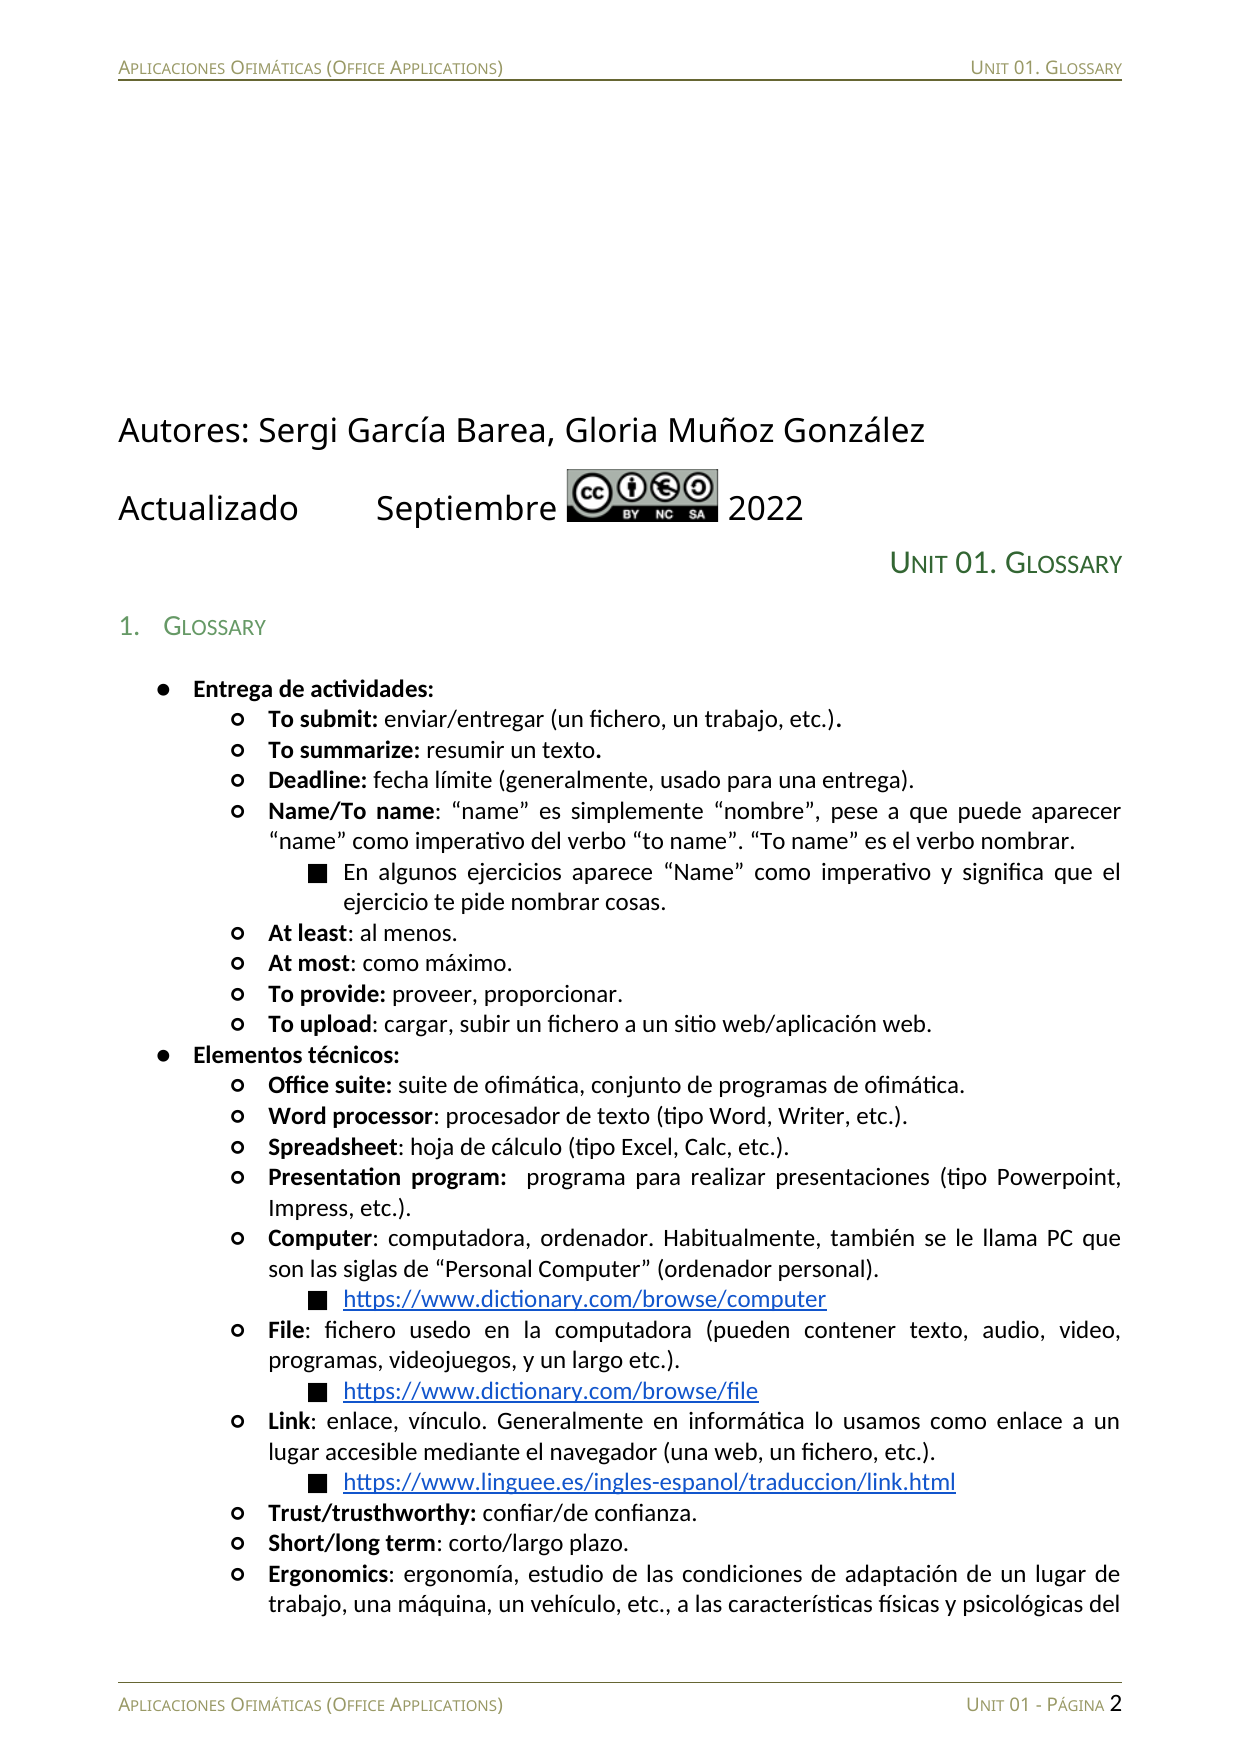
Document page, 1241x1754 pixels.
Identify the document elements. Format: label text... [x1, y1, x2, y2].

picture [566, 469, 719, 522]
list Link: enlace, vínculo. Generalmente en informática lo usamos como enlace a un lugar accesible mediante el navegador (una web, un fichero, etc.). [231, 1405, 1122, 1466]
list Presentation program: programa para realizar presentaciones (tipo Powerpoint, Impress, etc.). [231, 1161, 1122, 1222]
list Entrega de actividades: [156, 673, 1122, 703]
list To provide: proveer, proporcionar. [231, 978, 1122, 1008]
list At most: como máximo. [231, 947, 1122, 978]
list Office suite: suite de ofimática, conjunto de programas de ofimática. [231, 1069, 1122, 1100]
text Unit 01. Glossary [118, 542, 1122, 582]
subtitle Glossary [118, 607, 1122, 643]
list To submit: enviar/entregar (un fichero, un trabajo, etc.). [231, 703, 1122, 734]
text Autores: Sergi García Barea, Gloria Muñoz González [118, 407, 1122, 453]
list https://www.linguee.es/ingles-espanol/traduccion/link.html [306, 1466, 1122, 1497]
list Word processor: procesador de texto (tipo Word, Writer, etc.). [231, 1100, 1122, 1131]
list https://www.dictionary.com/browse/computer [306, 1283, 1122, 1314]
list Spreadsheet: hoja de cálculo (tipo Excel, Calc, etc.). [231, 1131, 1122, 1161]
list Name/To name: “name” es simplemente “nombre”, pese a que puede aparecer “name” como imperativo del verbo “to name”. “To name” es el verbo nombrar. [231, 795, 1122, 856]
list To summarize: resumir un texto. [231, 734, 1122, 764]
list At least: al menos. [231, 917, 1122, 947]
list Elementos técnicos: [156, 1039, 1122, 1069]
list Short/long term: corto/largo plazo. [231, 1527, 1122, 1558]
list To upload: cargar, subir un fichero a un sitio web/aplicación web. [231, 1008, 1122, 1039]
list En algunos ejercicios aparece “Name” como imperativo y significa que el ejercicio te pide nombrar cosas. [306, 856, 1122, 917]
text Actualizado Septiembre 2022 [118, 485, 1122, 530]
list https://www.dictionary.com/browse/file [306, 1375, 1122, 1405]
list Deadline: fecha límite (generalmente, usado para una entrega). [231, 764, 1122, 795]
list Trust/trusthworthy: confiar/de confianza. [231, 1497, 1122, 1527]
list File: fichero usedo en la computadora (pueden contener texto, audio, video, programas, videojuegos, y un largo etc.). [231, 1314, 1122, 1375]
list Computer: computadora, ordenador. Habitualmente, también se le llama PC que son las siglas de “Personal Computer” (ordenador personal). [231, 1222, 1122, 1283]
list Ergonomics: ergonomía, estudio de las condiciones de adaptación de un lugar de trabajo, una máquina, un vehículo, etc., a las características físicas y psicológicas del [231, 1558, 1122, 1619]
